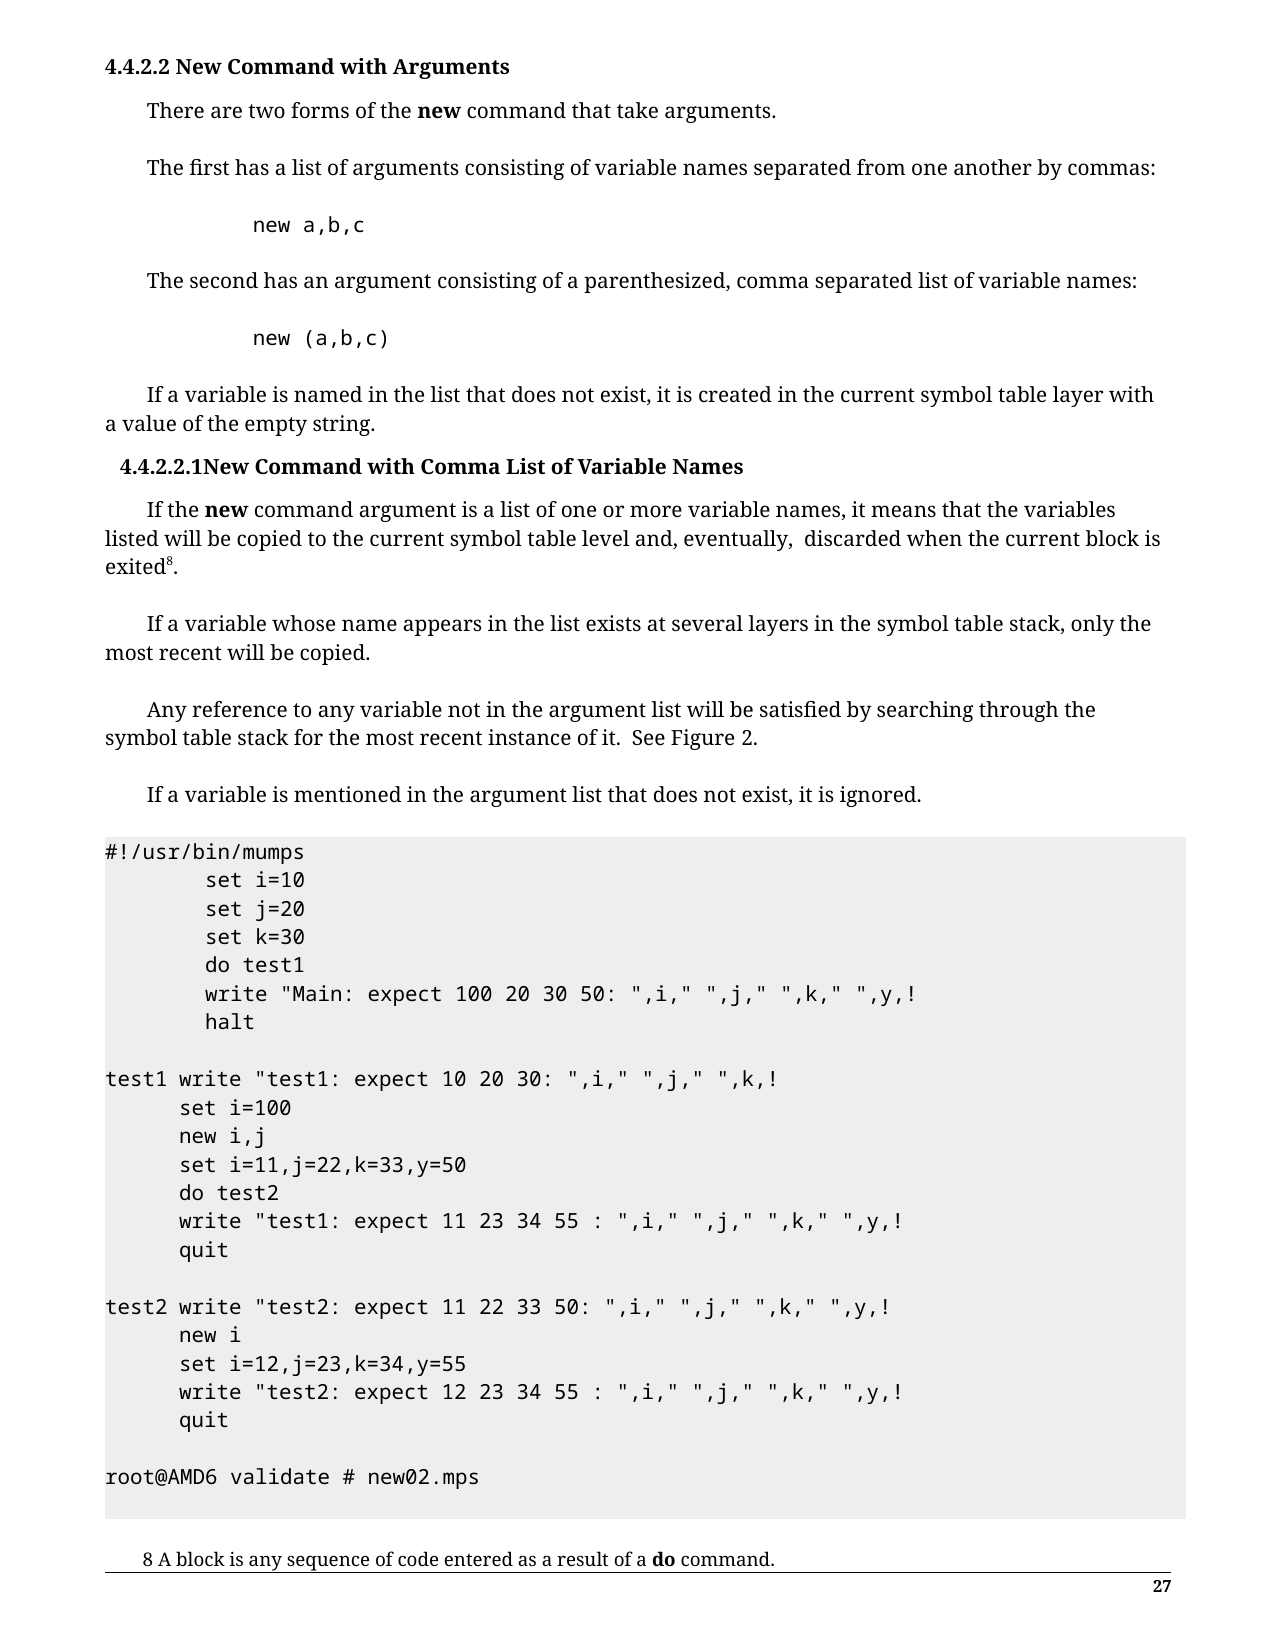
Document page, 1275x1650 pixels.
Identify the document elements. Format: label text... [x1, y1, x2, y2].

text A block is any sequence of code entered as a result of a do command. [105, 1546, 1171, 1572]
text quit [105, 1235, 1186, 1263]
text #!/usr/bin/mumps [105, 837, 1186, 865]
text new a,b,c [179, 210, 1186, 238]
subtitle New Command with Comma List of Variable Names [120, 452, 1186, 481]
text quit [105, 1406, 1186, 1434]
text write "Main: expect 100 20 30 50: ",i," ",j," ",k," ",y,! [105, 979, 1186, 1007]
text write "test1: expect 11 23 34 55 : ",i," ",j," ",k," ",y,! [105, 1207, 1186, 1235]
text There are two forms of the new command that take arguments. [105, 96, 1171, 124]
text If a variable whose name appears in the list exists at several layers in the symbol table stack, only the most recent will be copied. [105, 609, 1171, 666]
text new i [105, 1320, 1186, 1349]
text set i=12,j=23,k=34,y=55 [105, 1349, 1186, 1377]
text set i=10 [105, 865, 1186, 894]
text halt [105, 1007, 1186, 1036]
text do test1 [105, 951, 1186, 979]
text If the new command argument is a list of one or more variable names, it means that the variables listed will be copied to the current symbol table level and, eventually, discarded when the current block is exited. [105, 496, 1171, 581]
text If a variable is named in the list that does not exist, it is created in the current symbol table layer with a value of the empty string. [105, 380, 1171, 437]
text test2 write "test2: expect 11 22 33 50: ",i," ",j," ",k," ",y,! [105, 1292, 1186, 1320]
text set k=30 [105, 922, 1186, 951]
text write "test2: expect 12 23 34 55 : ",i," ",j," ",k," ",y,! [105, 1377, 1186, 1406]
text set i=11,j=22,k=33,y=50 [105, 1150, 1186, 1178]
text The second has an argument consisting of a parenthesized, comma separated list of variable names: [105, 267, 1171, 295]
text The first has a list of arguments consisting of variable names separated from one another by commas: [105, 153, 1171, 181]
text root@AMD6 validate # new02.mps [105, 1462, 1186, 1491]
text set j=20 [105, 894, 1186, 922]
text new i,j [105, 1121, 1186, 1150]
subtitle New Command with Arguments [105, 52, 1186, 81]
text set i=100 [105, 1093, 1186, 1121]
text If a variable is mentioned in the argument list that does not exist, it is ignored. [105, 780, 1171, 808]
text do test2 [105, 1178, 1186, 1207]
text new (a,b,c) [179, 323, 1186, 352]
text Any reference to any variable not in the argument list will be satisfied by searching through the symbol table stack for the most recent instance of it. See Figure 2. [105, 695, 1171, 752]
text test1 write "test1: expect 10 20 30: ",i," ",j," ",k,! [105, 1064, 1186, 1093]
